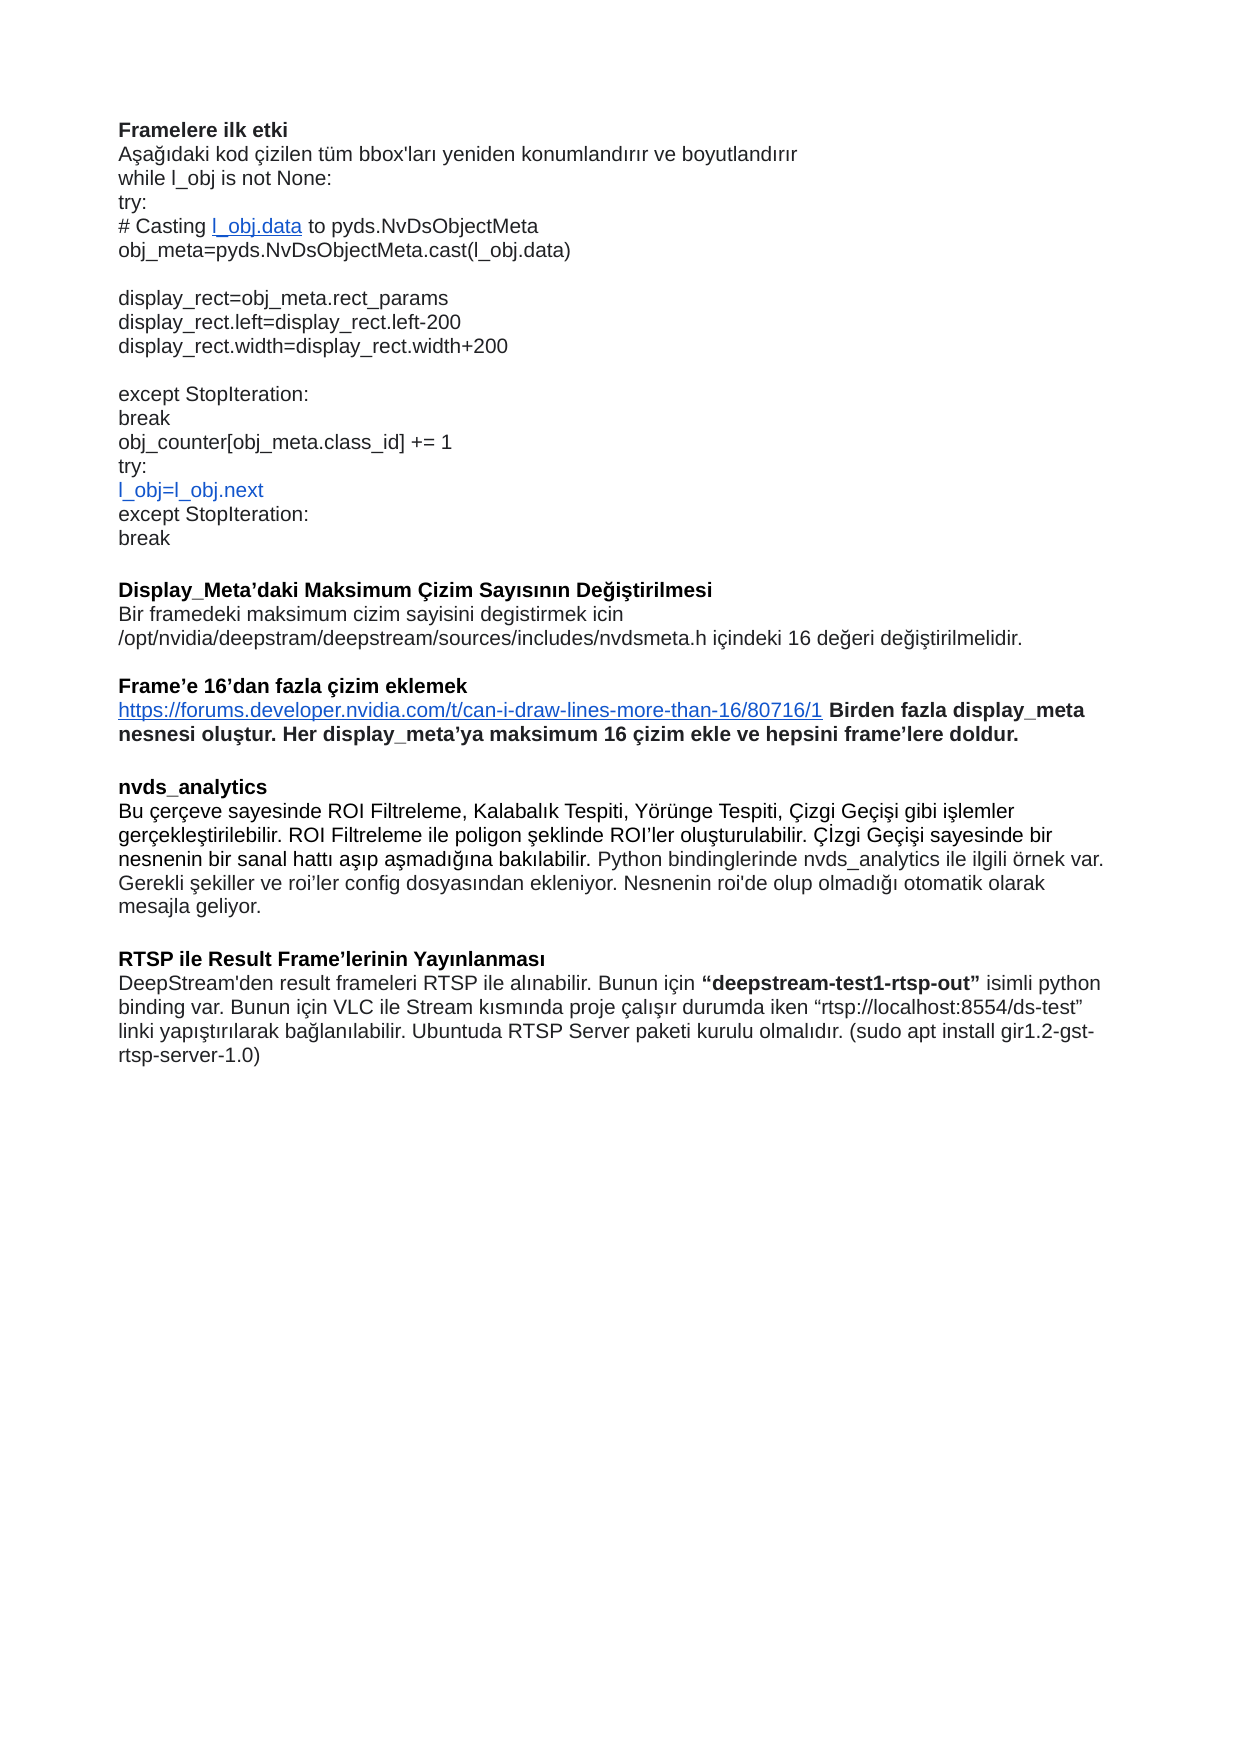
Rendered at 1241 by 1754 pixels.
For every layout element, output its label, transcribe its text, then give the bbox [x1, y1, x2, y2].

text Framelere ilk etki Aşağıdaki kod çizilen tüm bbox'ları yeniden konumlandırır ve boyutlandırır while l_obj is not None: try: # Casting l_obj.data to pyds.NvDsObjectMeta obj_meta=pyds.NvDsObjectMeta.cast(l_obj.data) display_rect=obj_meta.rect_params display_rect.left=display_rect.left-200 display_rect.width=display_rect.width+200 except StopIteration: break obj_counter[obj_meta.class_id] += 1 try: l_obj=l_obj.next except StopIteration: break [118, 118, 1122, 578]
text Frame’e 16’dan fazla çizim eklemek https://forums.developer.nvidia.com/t/can-i-draw-lines-more-than-16/80716/1 Birden fazla display_meta nesnesi oluştur. Her display_meta’ya maksimum 16 çizim ekle ve hepsini frame’lere doldur. [118, 674, 1122, 774]
text RTSP ile Result Frame’lerinin Yayınlanması DeepStream'den result frameleri RTSP ile alınabilir. Bunun için “deepstream-test1-rtsp-out” isimli python binding var. Bunun için VLC ile Stream kısmında proje çalışır durumda iken “rtsp://localhost:8554/ds-test” linki yapıştırılarak bağlanılabilir. Ubuntuda RTSP Server paketi kurulu olmalıdır. (sudo apt install gir1.2-gst-rtsp-server-1.0) [118, 947, 1122, 1115]
text nvds_analytics Bu çerçeve sayesinde ROI Filtreleme, Kalabalık Tespiti, Yörünge Tespiti, Çizgi Geçişi gibi işlemler gerçekleştirilebilir. ROI Filtreleme ile poligon şeklinde ROI’ler oluşturulabilir. Çİzgi Geçişi sayesinde bir nesnenin bir sanal hattı aşıp aşmadığına bakılabilir. Python bindinglerinde nvds_analytics ile ilgili örnek var. Gerekli şekiller ve roi’ler config dosyasından ekleniyor. Nesnenin roi'de olup olmadığı otomatik olarak mesajla geliyor. [118, 774, 1122, 947]
text Display_Meta’daki Maksimum Çizim Sayısının Değiştirilmesi Bir framedeki maksimum cizim sayisini degistirmek icin /opt/nvidia/deepstram/deepstream/sources/includes/nvdsmeta.h içindeki 16 değeri değiştirilmelidir. [118, 578, 1122, 674]
